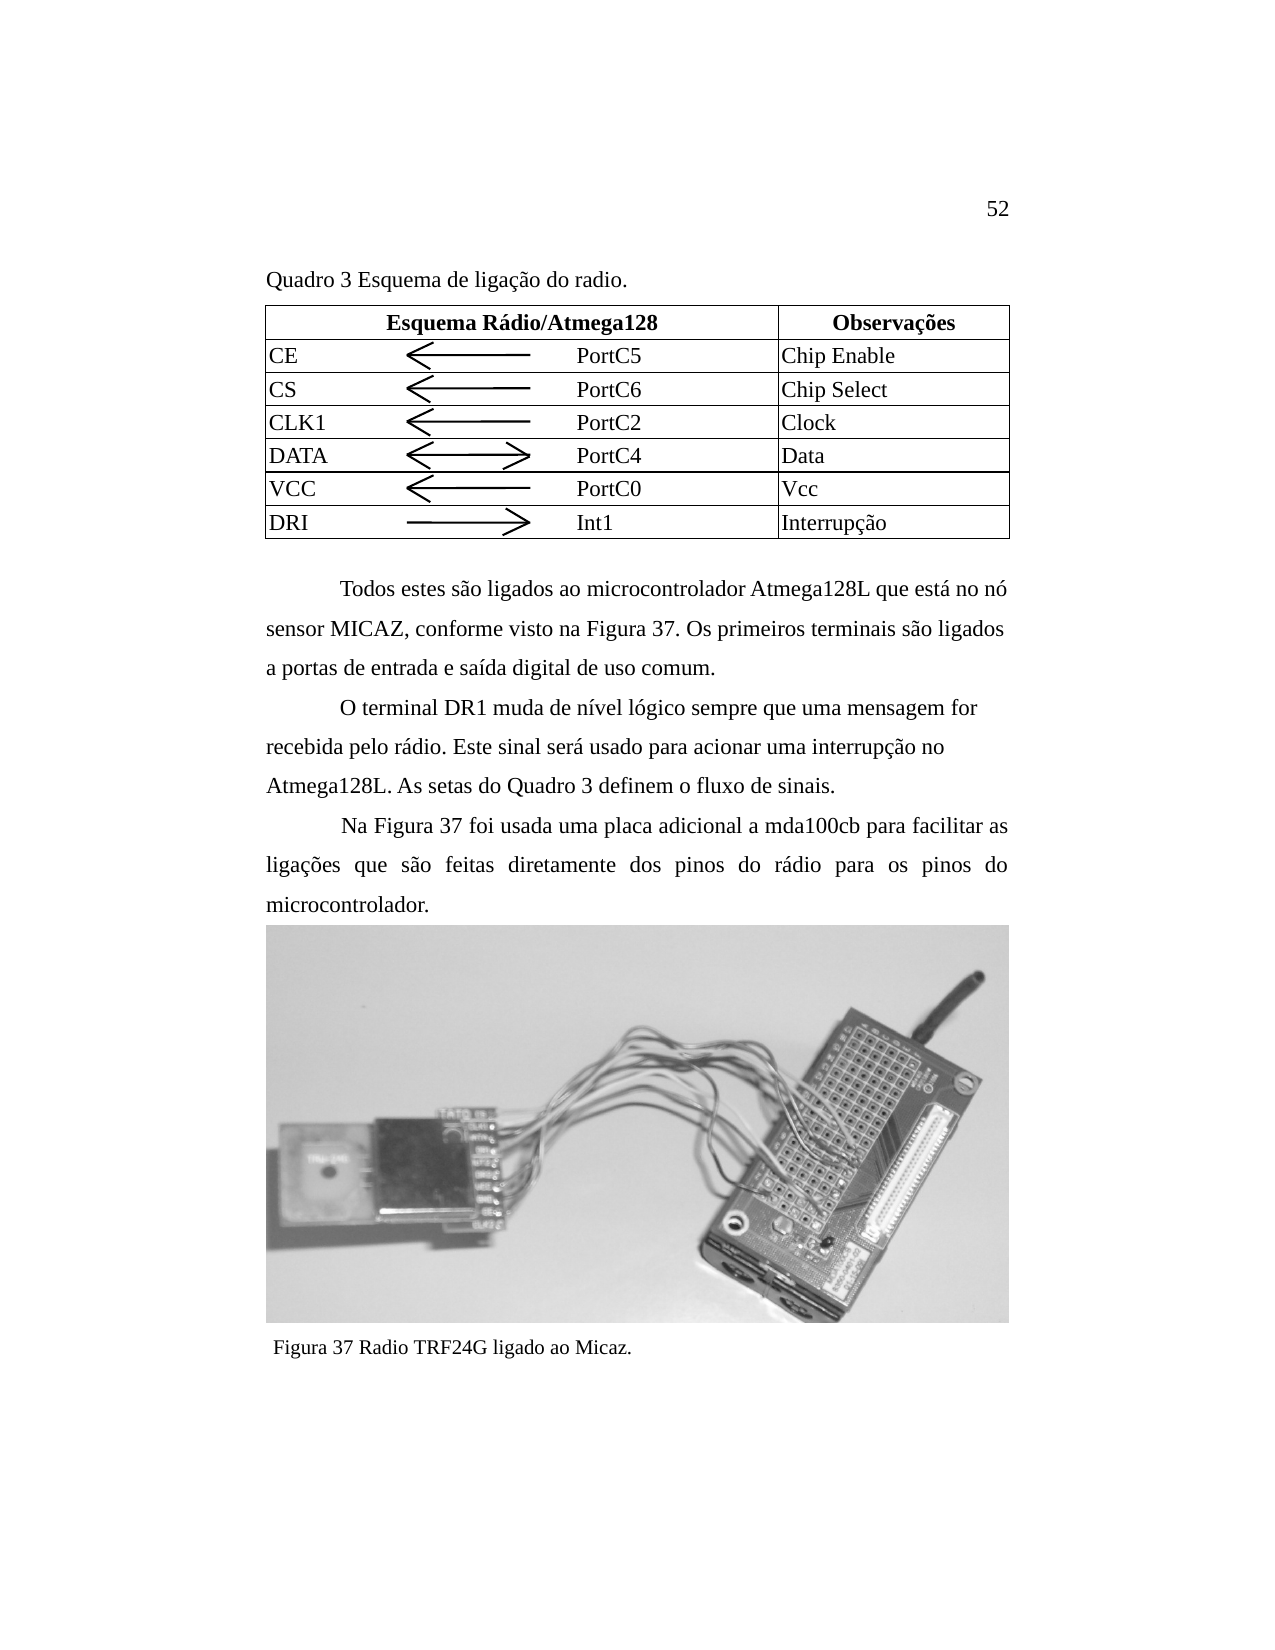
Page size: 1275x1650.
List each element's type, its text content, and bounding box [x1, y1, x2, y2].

table_header Esquema Rádio/Atmega128 [266, 306, 778, 338]
table_cell Vcc [779, 473, 1009, 504]
table_cell VCC [266, 473, 573, 504]
table_cell PortC5 [574, 340, 778, 372]
table_cell CE [266, 340, 573, 372]
table_cell PortC6 [574, 373, 778, 405]
table_cell DATA [266, 439, 573, 471]
table_cell PortC4 [574, 439, 778, 471]
table_cell Chip Select [779, 373, 1009, 405]
table_cell CLK1 [266, 406, 573, 438]
table_cell PortC2 [574, 406, 778, 438]
table_header Observações [779, 306, 1009, 338]
table_cell Data [779, 439, 1009, 471]
table_cell CS [266, 373, 573, 405]
text Quadro 3 Esquema de ligação do radio. [266, 266, 1009, 292]
table_cell Chip Enable [779, 340, 1009, 372]
table_cell Interrupção [779, 506, 1009, 538]
text O terminal DR1 muda de nível lógico sempre que uma mensagem for recebida pelo rádio. Este sinal será usado para acionar uma interrupção no Atmega128L. As setas do Quadro 3 definem o fluxo de sinais. [266, 694, 1009, 799]
table_cell PortC0 [574, 473, 778, 504]
table_cell DRI [266, 506, 573, 538]
text Todos estes são ligados ao microcontrolador Atmega128L que está no nó sensor MICAZ, conforme visto na Figura 37. Os primeiros terminais são ligados a portas de entrada e saída digital de uso comum. [266, 575, 1009, 681]
table_cell Clock [779, 406, 1009, 438]
text Na Figura 37 foi usada uma placa adicional a mda100cb para facilitar as ligações que são feitas diretamente dos pinos do rádio para os pinos do microcontrolador. [266, 812, 1009, 917]
table_cell Int1 [574, 506, 778, 538]
